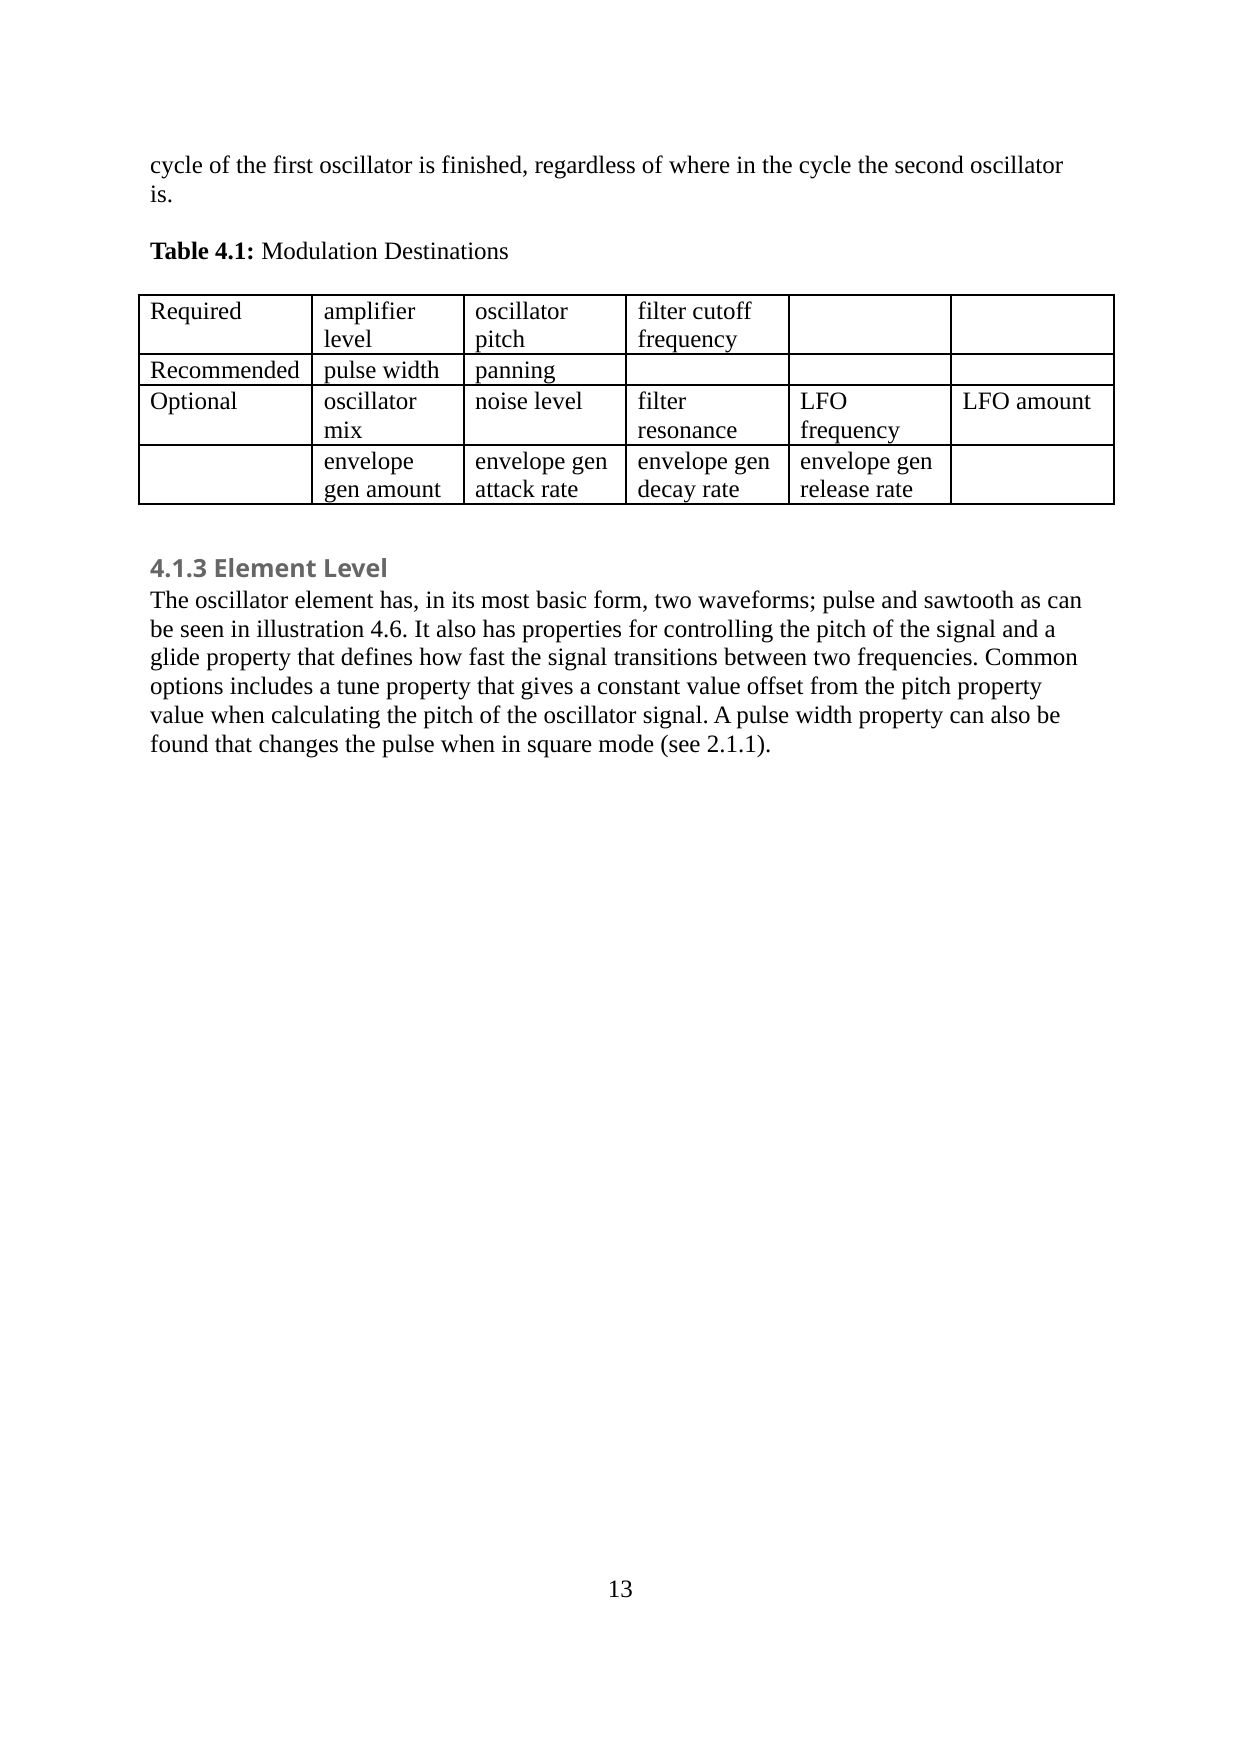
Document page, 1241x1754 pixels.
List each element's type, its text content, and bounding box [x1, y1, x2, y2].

table_cell [140, 446, 311, 503]
subtitle 4.1.3 Element Level [150, 551, 1090, 585]
table_header Required [140, 296, 311, 353]
table_header amplifier level [313, 296, 463, 353]
table_cell Recommended [140, 355, 311, 384]
table_cell oscillator mix [313, 386, 463, 444]
table_cell LFO frequency [790, 386, 950, 444]
table_header filter cutoff frequency [627, 296, 788, 353]
table_cell noise level [465, 386, 625, 444]
table_cell [790, 355, 950, 384]
table_header oscillator pitch [465, 296, 625, 353]
text cycle of the first oscillator is finished, regardless of where in the cycle the second oscillator is. [150, 150, 1090, 207]
table_cell LFO amount [952, 386, 1113, 444]
table_cell [627, 355, 788, 384]
table_cell envelope gen amount [313, 446, 463, 503]
table_cell pulse width [313, 355, 463, 384]
table_cell [952, 446, 1113, 503]
table_cell envelope gen decay rate [627, 446, 788, 503]
table_cell Optional [140, 386, 311, 444]
table_cell envelope gen attack rate [465, 446, 625, 503]
table_header [790, 296, 950, 353]
table_cell filter resonance [627, 386, 788, 444]
table_cell panning [465, 355, 625, 384]
table_cell [952, 355, 1113, 384]
text The oscillator element has, in its most basic form, two waveforms; pulse and sawtooth as can be seen in illustration 4.6. It also has properties for controlling the pitch of the signal and a glide property that defines how fast the signal transitions between two frequencies. Common options includes a tune property that gives a constant value offset from the pitch property value when calculating the pitch of the oscillator signal. A pulse width property can also be found that changes the pulse when in square mode (see 2.1.1). [150, 585, 1090, 757]
text Table 4.1: Modulation Destinations [150, 236, 1090, 265]
table_cell envelope gen release rate [790, 446, 950, 503]
table_header [952, 296, 1113, 353]
